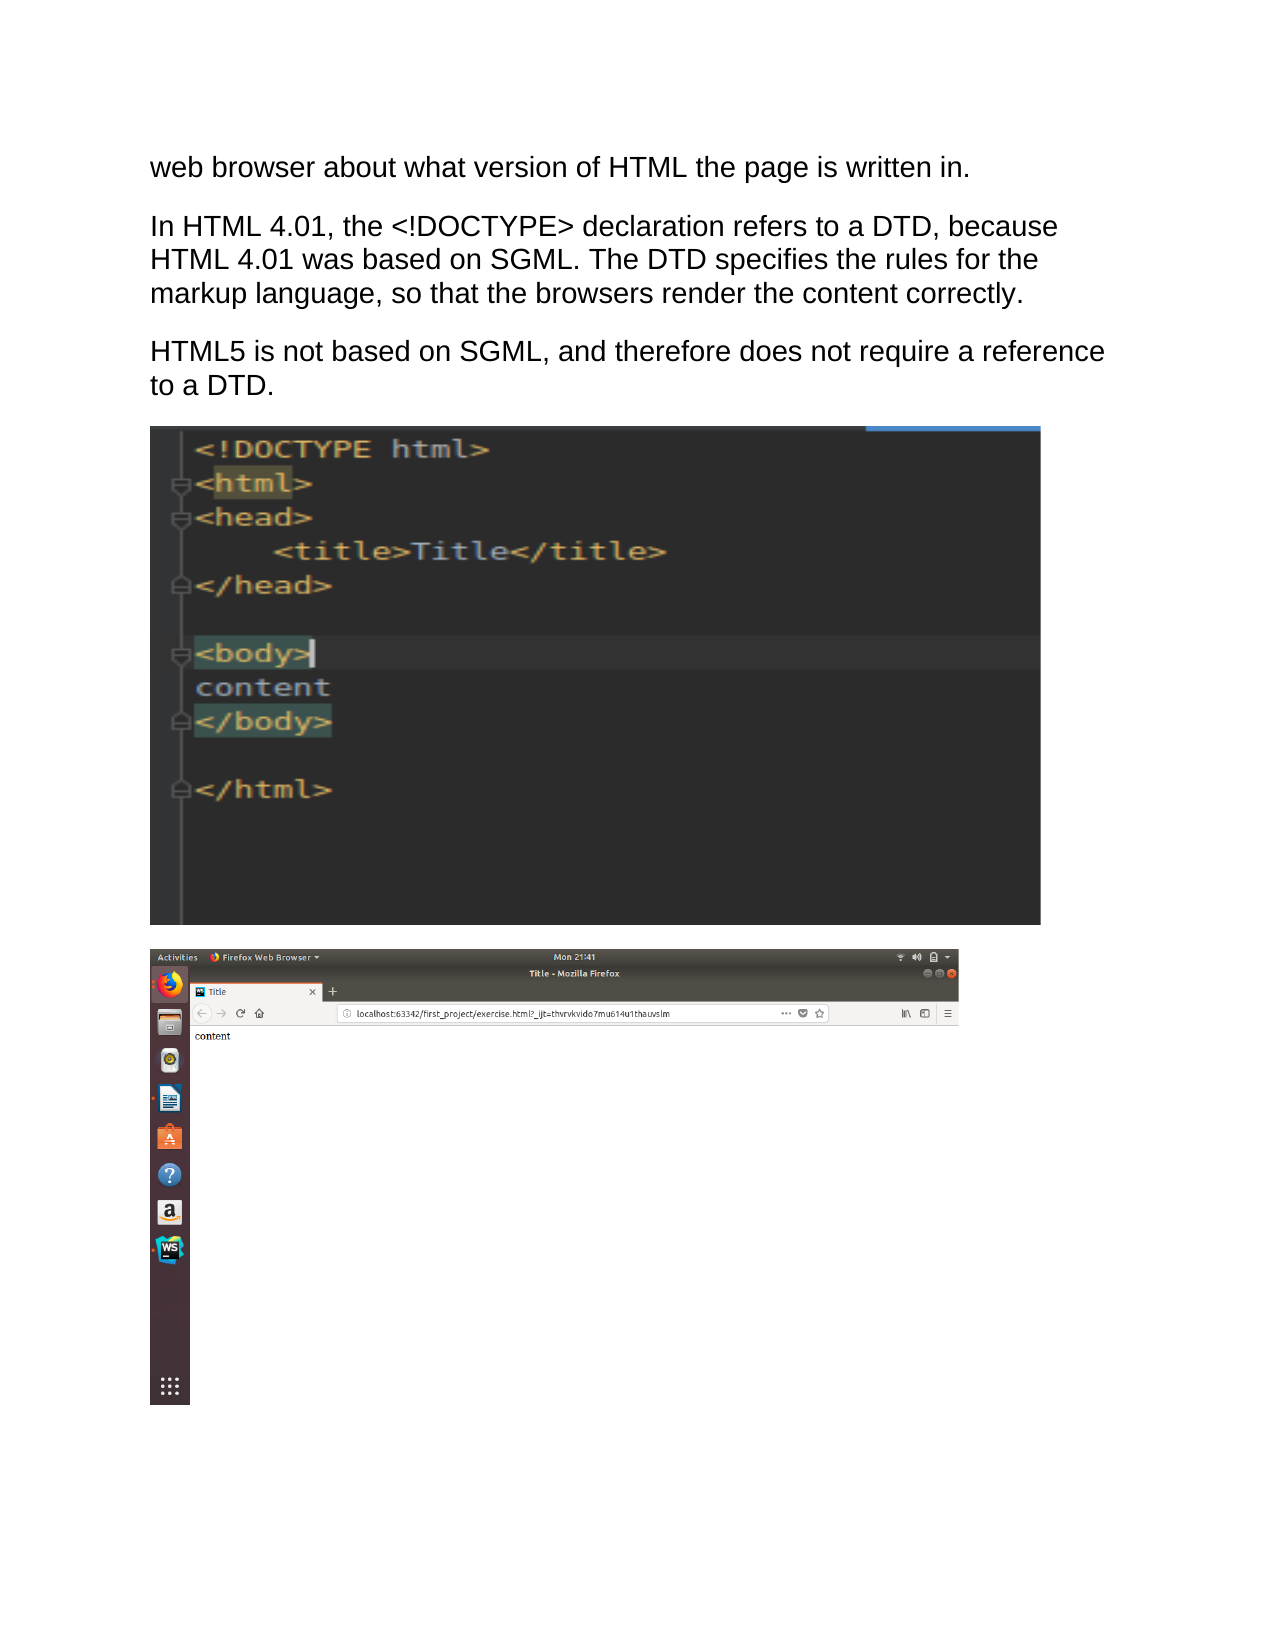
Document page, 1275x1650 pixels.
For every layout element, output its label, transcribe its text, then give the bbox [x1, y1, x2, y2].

picture [150, 426, 1041, 925]
text HTML5 is not based on SGML, and therefore does not require a reference to a DTD. [150, 334, 1125, 401]
text In HTML 4.01, the <!DOCTYPE> declaration refers to a DTD, because HTML 4.01 was based on SGML. The DTD specifies the rules for the markup language, so that the browsers render the content correctly. [150, 208, 1125, 309]
text web browser about what version of HTML the page is written in. [150, 150, 1125, 183]
picture [150, 949, 959, 1405]
